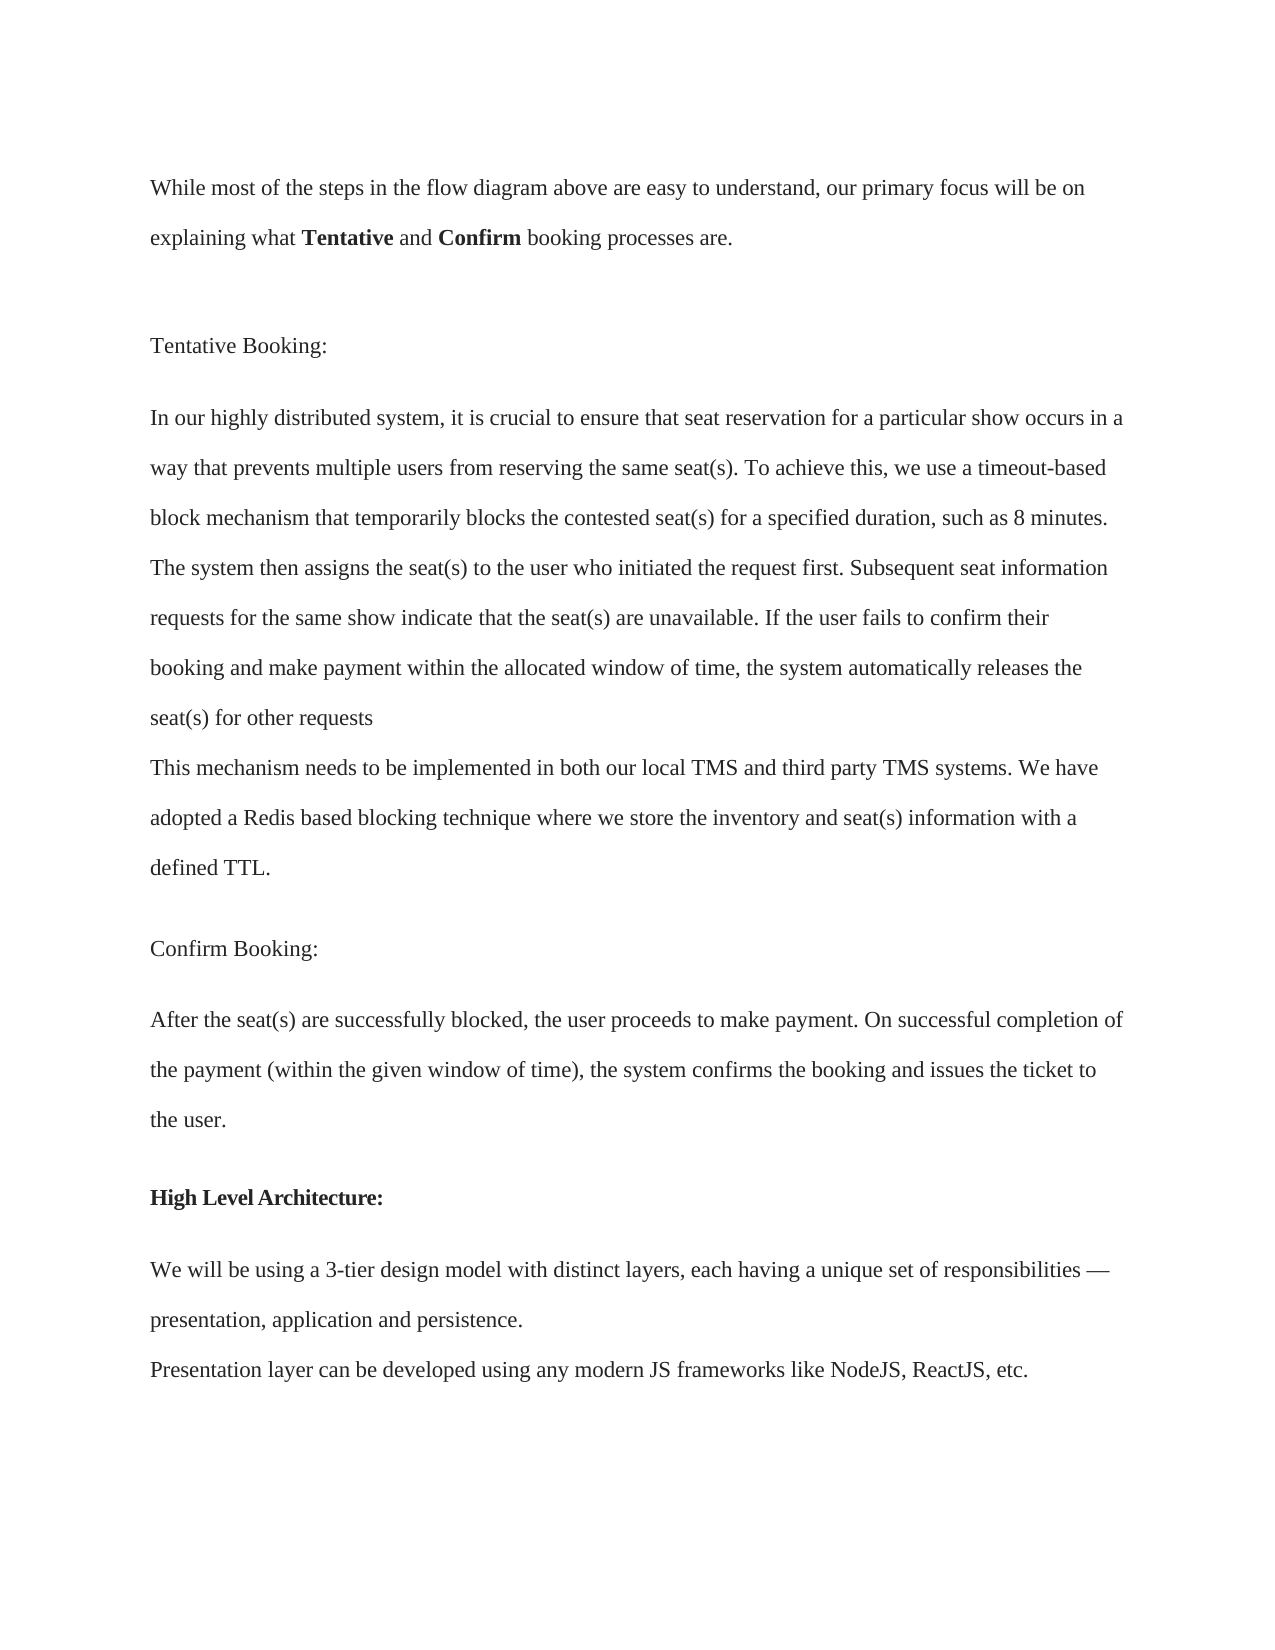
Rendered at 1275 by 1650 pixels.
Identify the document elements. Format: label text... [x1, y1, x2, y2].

text While most of the steps in the flow diagram above are easy to understand, our primary focus will be on explaining what Tentative and Confirm booking processes are. [150, 150, 1125, 250]
subtitle Tentative Booking: [150, 321, 1125, 359]
text We will be using a 3-tier design model with distinct layers, each having a unique set of responsibilities — presentation, application and persistence. Presentation layer can be developed using any modern JS frameworks like NodeJS, ReactJS, etc. [150, 1232, 1125, 1382]
subtitle Confirm Booking: [150, 923, 1125, 961]
subtitle High Level Architecture: [150, 1164, 1125, 1211]
text In our highly distributed system, it is crucial to ensure that seat reservation for a particular show occurs in a way that prevents multiple users from reserving the same seat(s). To achieve this, we use a timeout-based block mechanism that temporarily blocks the contested seat(s) for a specified duration, such as 8 minutes. The system then assigns the seat(s) to the user who initiated the request first. Subsequent seat information requests for the same show indicate that the seat(s) are unavailable. If the user fails to confirm their booking and make payment within the allocated window of time, the system automatically releases the seat(s) for other requests This mechanism needs to be implemented in both our local TMS and third party TMS systems. We have adopted a Redis based blocking technique where we store the inventory and seat(s) information with a defined TTL. [150, 380, 1125, 880]
text After the seat(s) are successfully blocked, the user proceeds to make payment. On successful completion of the payment (within the given window of time), the system confirms the booking and issues the ticket to the user. [150, 982, 1125, 1132]
